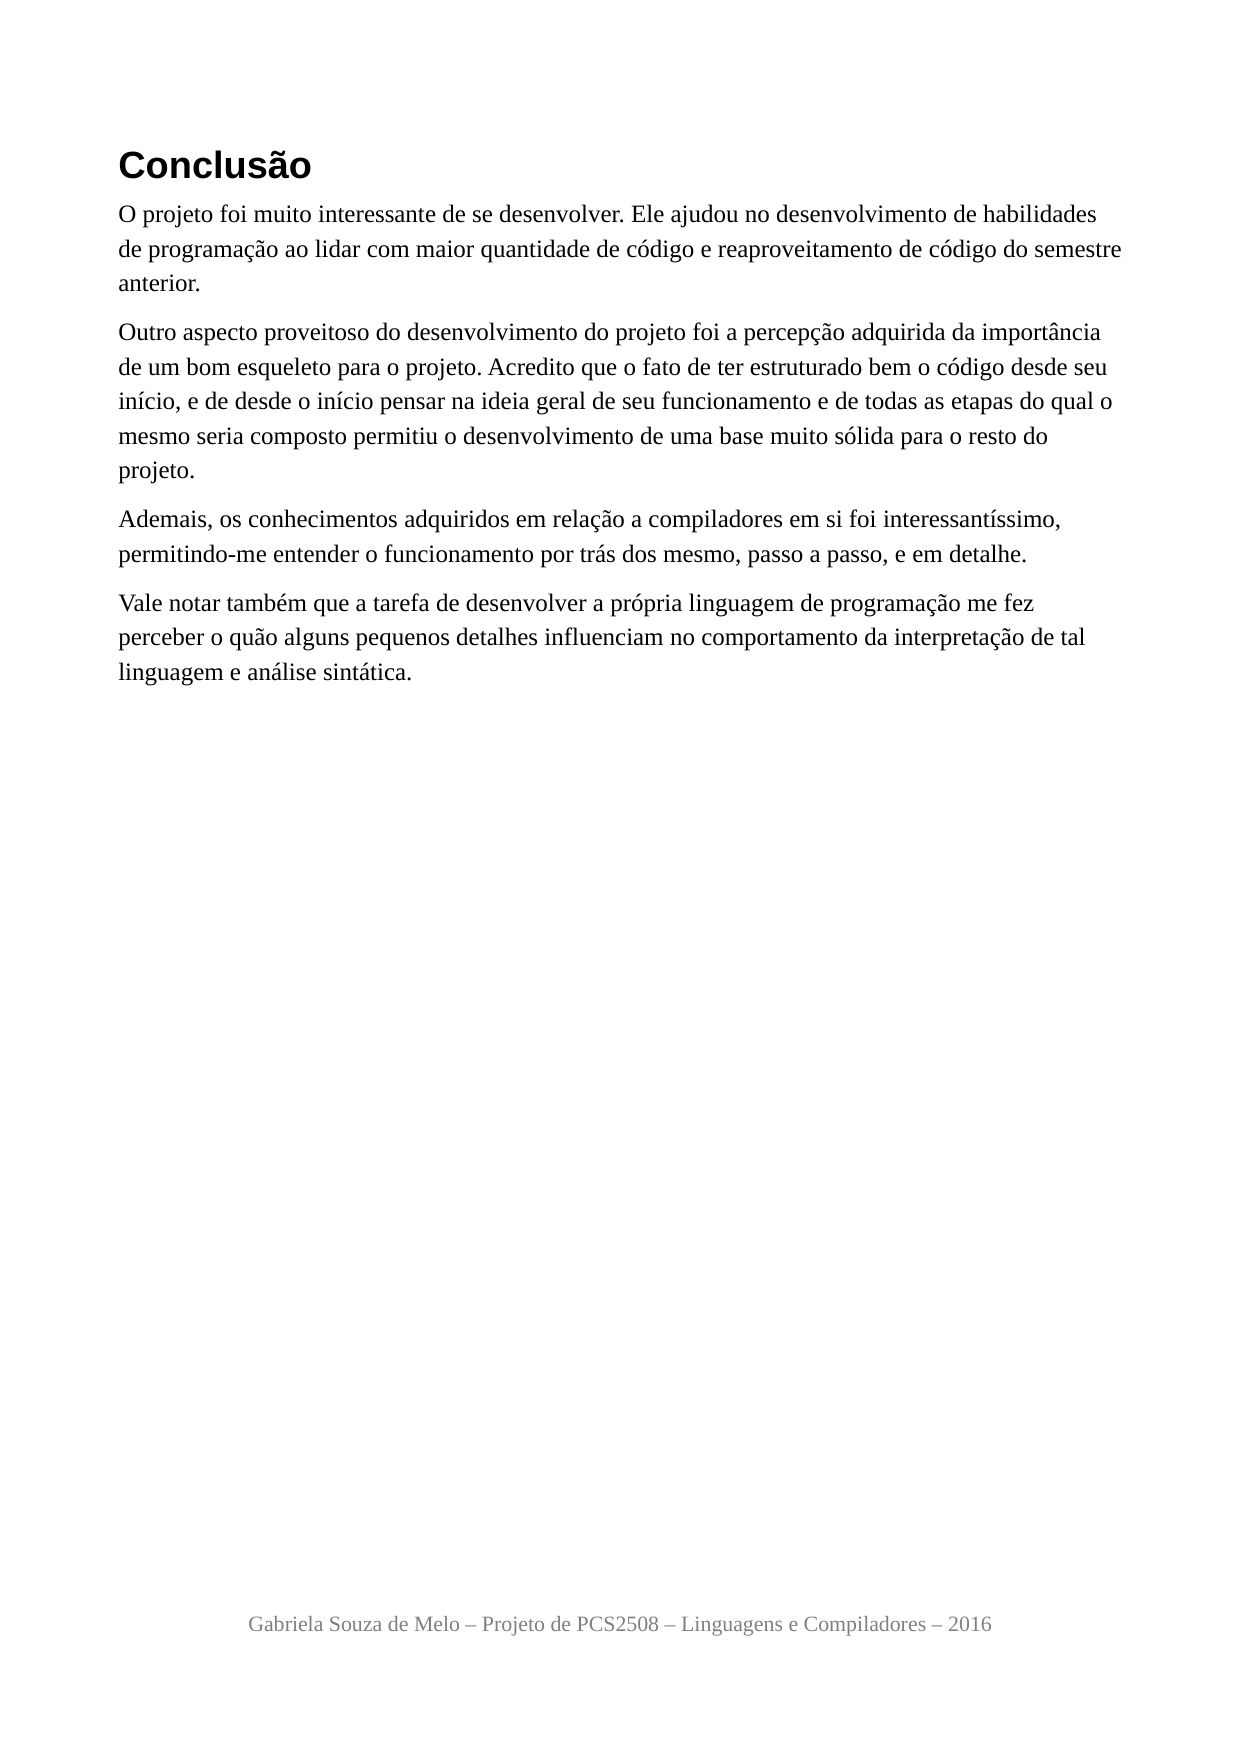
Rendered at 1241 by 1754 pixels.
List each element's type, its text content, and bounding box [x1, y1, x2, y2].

text Ademais, os conhecimentos adquiridos em relação a compiladores em si foi interessantíssimo, permitindo-me entender o funcionamento por trás dos mesmo, passo a passo, e em detalhe. [118, 504, 1122, 567]
text Vale notar também que a tarefa de desenvolver a própria linguagem de programação me fez perceber o quão alguns pequenos detalhes influenciam no comportamento da interpretação de tal linguagem e análise sintática. [118, 588, 1122, 686]
subtitle Conclusão [118, 143, 1122, 187]
text O projeto foi muito interessante de se desenvolver. Ele ajudou no desenvolvimento de habilidades de programação ao lidar com maior quantidade de código e reaproveitamento de código do semestre anterior. [118, 199, 1122, 297]
text Outro aspecto proveitoso do desenvolvimento do projeto foi a percepção adquirida da importância de um bom esqueleto para o projeto. Acredito que o fato de ter estruturado bem o código desde seu início, e de desde o início pensar na ideia geral de seu funcionamento e de todas as etapas do qual o mesmo seria composto permitiu o desenvolvimento de uma base muito sólida para o resto do projeto. [118, 317, 1122, 484]
